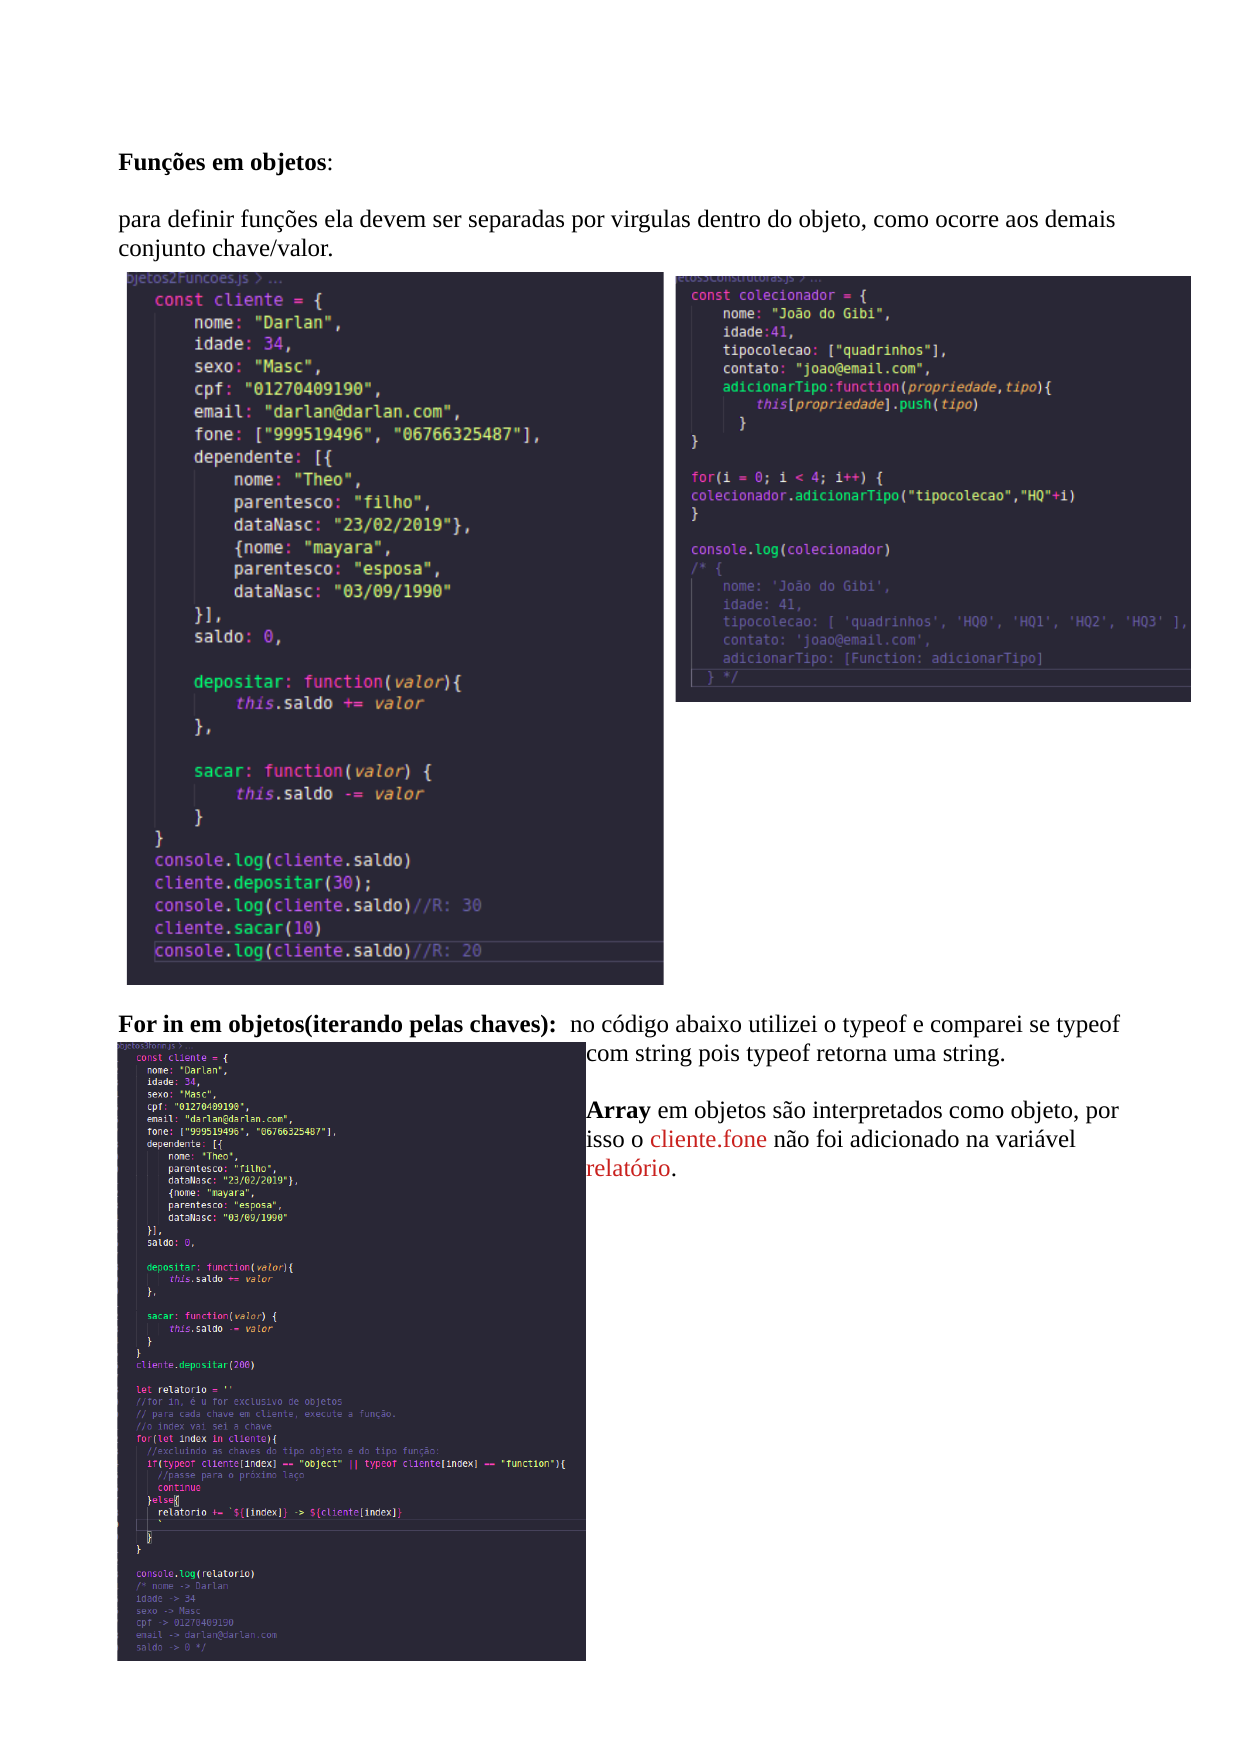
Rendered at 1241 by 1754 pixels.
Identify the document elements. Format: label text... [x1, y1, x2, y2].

text Array em objetos são interpretados como objeto, por isso o cliente.fone não foi adicionado na variável relatório. [586, 1096, 1122, 1182]
picture [117, 1042, 586, 1661]
text For in em objetos(iterando pelas chaves): no código abaixo utilizei o typeof e comparei se typeof com string pois typeof retorna uma string. [118, 1009, 1122, 1067]
picture [675, 276, 1191, 702]
text para definir funções ela devem ser separadas por virgulas dentro do objeto, como ocorre aos demais conjunto chave/valor. [118, 204, 1122, 262]
picture [126, 272, 664, 985]
text Funções em objetos: [118, 147, 1122, 176]
